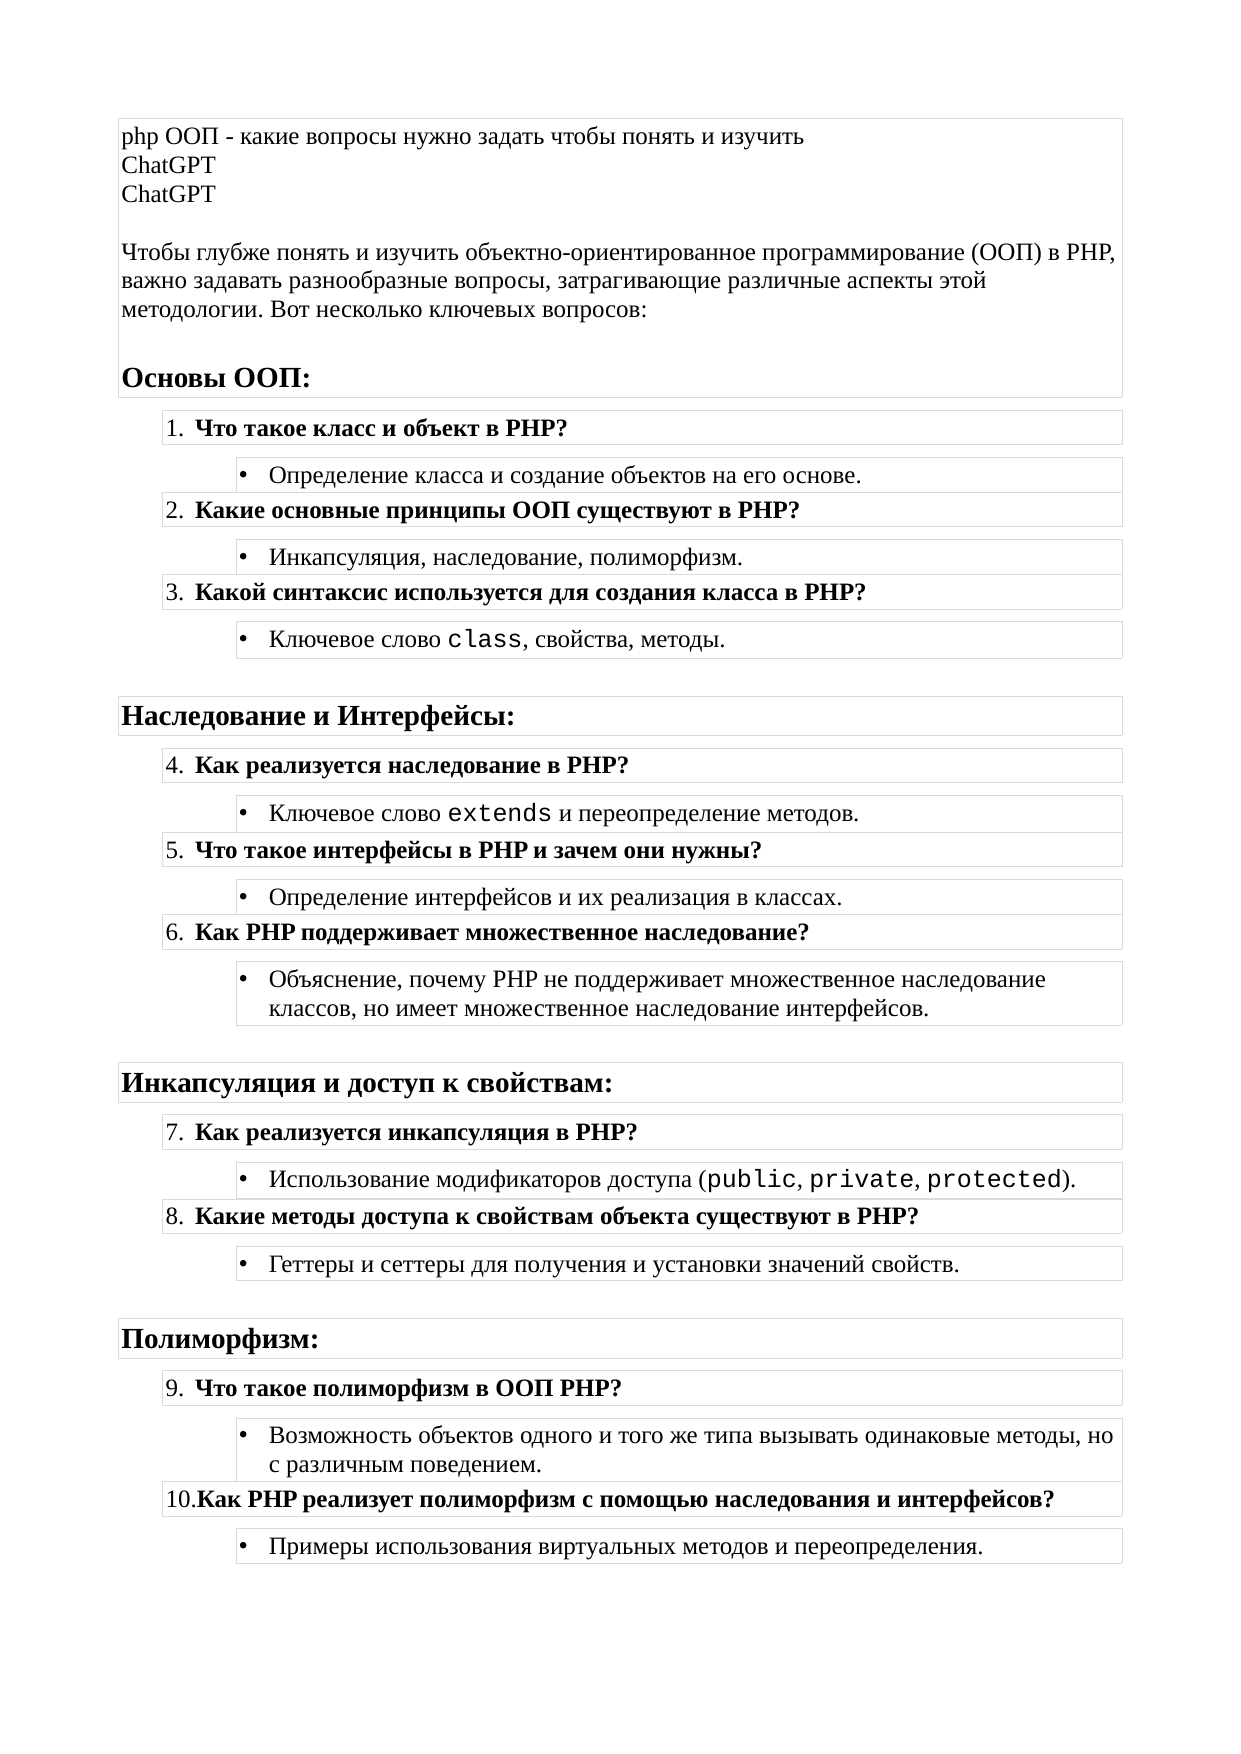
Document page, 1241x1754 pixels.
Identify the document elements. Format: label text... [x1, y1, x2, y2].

list Что такое полиморфизм в ООП PHP? [163, 1371, 1122, 1405]
text ChatGPT [119, 147, 1122, 176]
subtitle Инкапсуляция и доступ к свойствам: [119, 1063, 1122, 1102]
subtitle Основы ООП: [119, 358, 1122, 397]
list Возможность объектов одного и того же типа вызывать одинаковые методы, но с различным поведением. [237, 1419, 1122, 1481]
subtitle Наследование и Интерфейсы: [119, 697, 1122, 735]
list Ключевое слово class, свойства, методы. [237, 622, 1122, 658]
text php ООП - какие вопросы нужно задать чтобы понять и изучить [119, 119, 1122, 147]
list Использование модификаторов доступа (public, private, protected). [237, 1163, 1122, 1198]
list Что такое интерфейсы в PHP и зачем они нужны? [163, 833, 1122, 866]
list Как PHP реализует полиморфизм с помощью наследования и интерфейсов? [163, 1482, 1122, 1516]
text Чтобы глубже понять и изучить объектно-ориентированное программирование (ООП) в PHP, важно задавать разнообразные вопросы, затрагивающие различные аспекты этой методологии. Вот несколько ключевых вопросов: [119, 234, 1122, 323]
list Какие методы доступа к свойствам объекта существуют в PHP? [163, 1200, 1122, 1233]
list Какой синтаксис используется для создания класса в PHP? [163, 575, 1122, 609]
list Примеры использования виртуальных методов и переопределения. [237, 1529, 1122, 1563]
list Как реализуется инкапсуляция в PHP? [163, 1115, 1122, 1149]
subtitle Полиморфизм: [119, 1319, 1122, 1358]
text ChatGPT [119, 176, 1122, 207]
list Ключевое слово extends и переопределение методов. [237, 796, 1122, 832]
list Определение класса и создание объектов на его основе. [237, 458, 1122, 492]
list Объяснение, почему PHP не поддерживает множественное наследование классов, но имеет множественное наследование интерфейсов. [237, 962, 1122, 1025]
list Как реализуется наследование в PHP? [163, 749, 1122, 782]
list Определение интерфейсов и их реализация в классах. [237, 880, 1122, 914]
list Как PHP поддерживает множественное наследование? [163, 915, 1122, 949]
list Инкапсуляция, наследование, полиморфизм. [237, 540, 1122, 574]
list Что такое класс и объект в PHP? [163, 411, 1122, 444]
list Какие основные принципы ООП существуют в PHP? [163, 493, 1122, 526]
list Геттеры и сеттеры для получения и установки значений свойств. [237, 1247, 1122, 1280]
